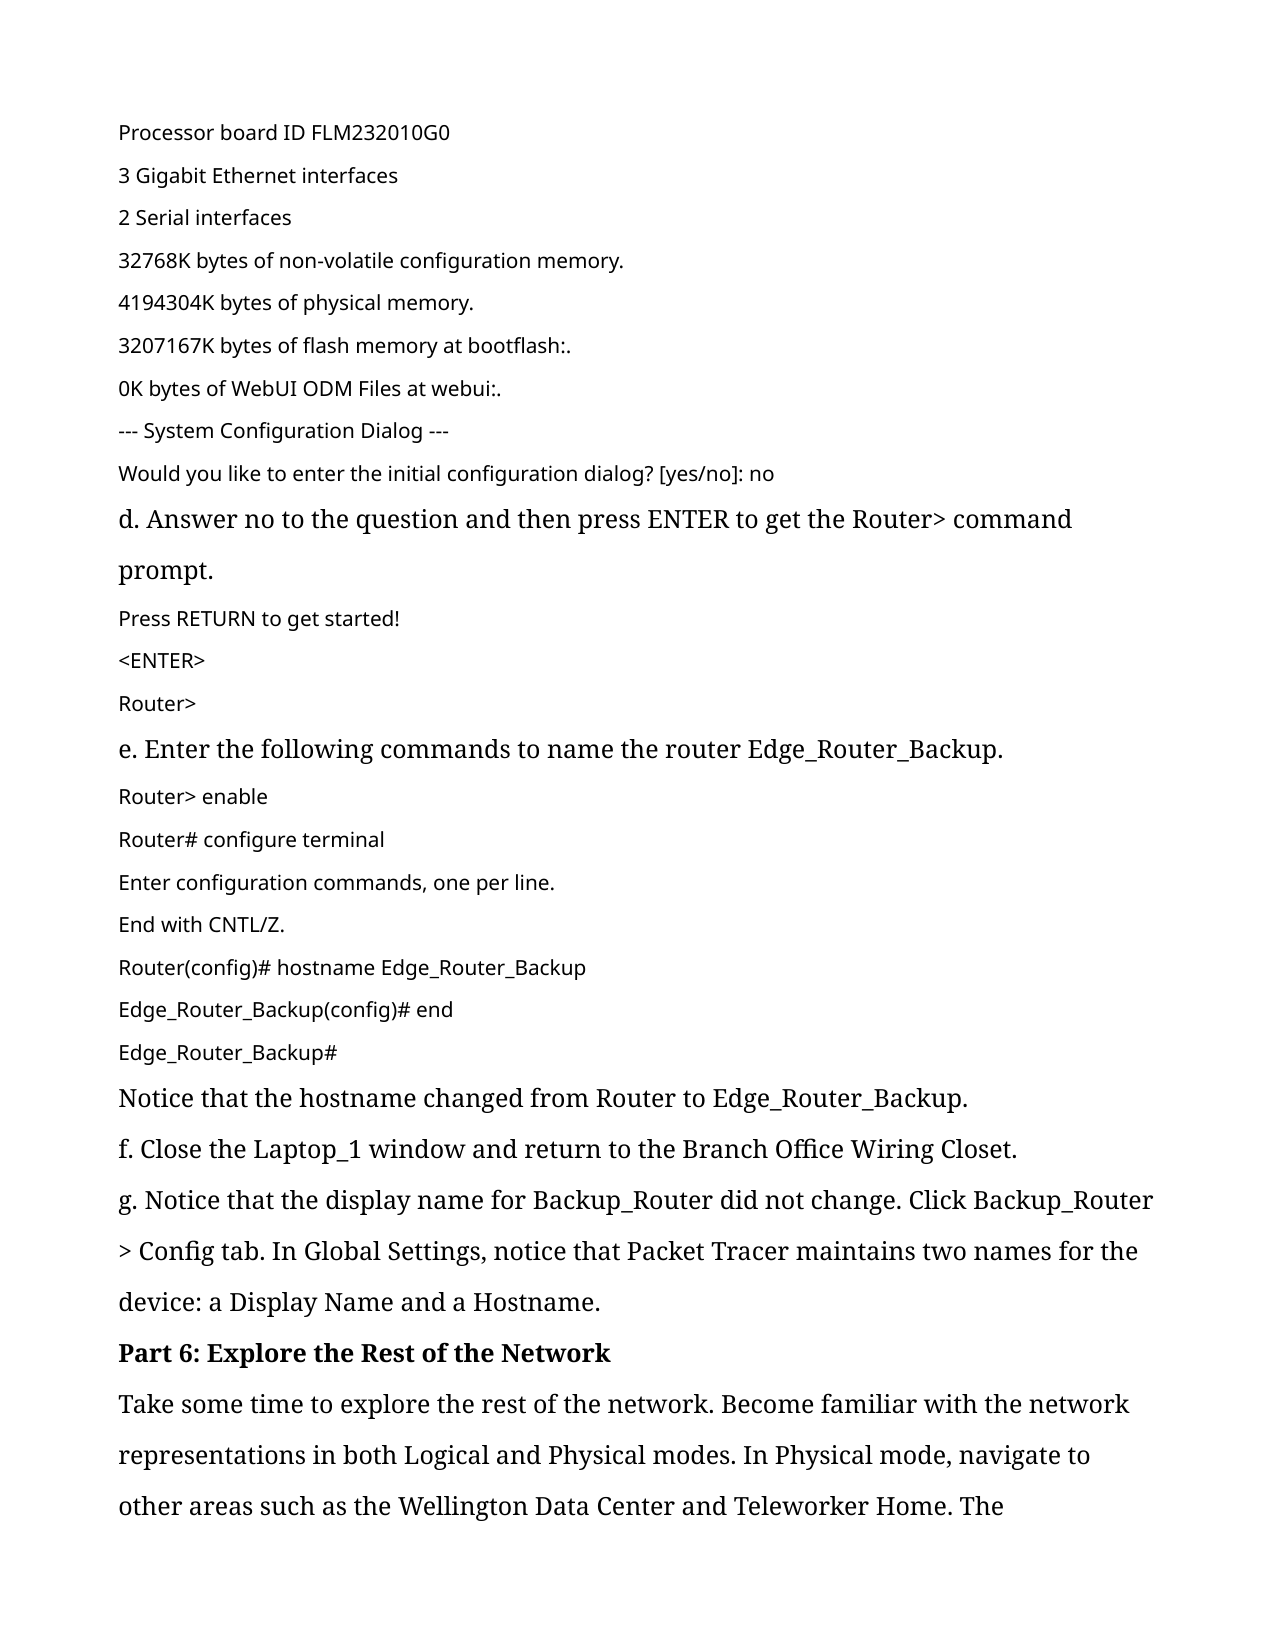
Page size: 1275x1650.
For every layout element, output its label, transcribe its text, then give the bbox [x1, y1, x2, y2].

text Take some time to explore the rest of the network. Become familiar with the network representations in both Logical and Physical modes. In Physical mode, navigate to other areas such as the Wellington Data Center and Teleworker Home. The [118, 1387, 1157, 1523]
text 3207167K bytes of flash memory at bootflash:. [118, 331, 1157, 359]
text 3 Gigabit Ethernet interfaces [118, 161, 1157, 189]
text g. Notice that the display name for Backup_Router did not change. Click Backup_Router > Config tab. In Global Settings, notice that Packet Tracer maintains two names for the device: a Display Name and a Hostname. [118, 1183, 1157, 1319]
text Router> [118, 689, 1157, 717]
text Enter configuration commands, one per line. [118, 868, 1157, 896]
text End with CNTL/Z. [118, 910, 1157, 939]
text d. Answer no to the question and then press ENTER to get the Router> command prompt. [118, 502, 1157, 587]
text f. Close the Laptop_1 window and return to the Branch Office Wiring Closet. [118, 1132, 1157, 1166]
text Router# configure terminal [118, 825, 1157, 853]
text 4194304K bytes of physical memory. [118, 288, 1157, 317]
text <ENTER> [118, 646, 1157, 675]
text Processor board ID FLM232010G0 [118, 118, 1157, 147]
text Press RETURN to get started! [118, 604, 1157, 632]
text 0K bytes of WebUI ODM Files at webui:. [118, 374, 1157, 402]
text Edge_Router_Backup(config)# end [118, 996, 1157, 1024]
text 32768K bytes of non-volatile configuration memory. [118, 246, 1157, 274]
text Edge_Router_Backup# [118, 1038, 1157, 1067]
text e. Enter the following commands to name the router Edge_Router_Backup. [118, 731, 1157, 766]
text Router(config)# hostname Edge_Router_Backup [118, 953, 1157, 981]
text Router> enable [118, 782, 1157, 811]
text Part 6: Explore the Rest of the Network [118, 1336, 1157, 1370]
text Would you like to enter the initial configuration dialog? [yes/no]: no [118, 459, 1157, 487]
text --- System Configuration Dialog --- [118, 416, 1157, 445]
text 2 Serial interfaces [118, 203, 1157, 232]
text Notice that the hostname changed from Router to Edge_Router_Backup. [118, 1081, 1157, 1115]
